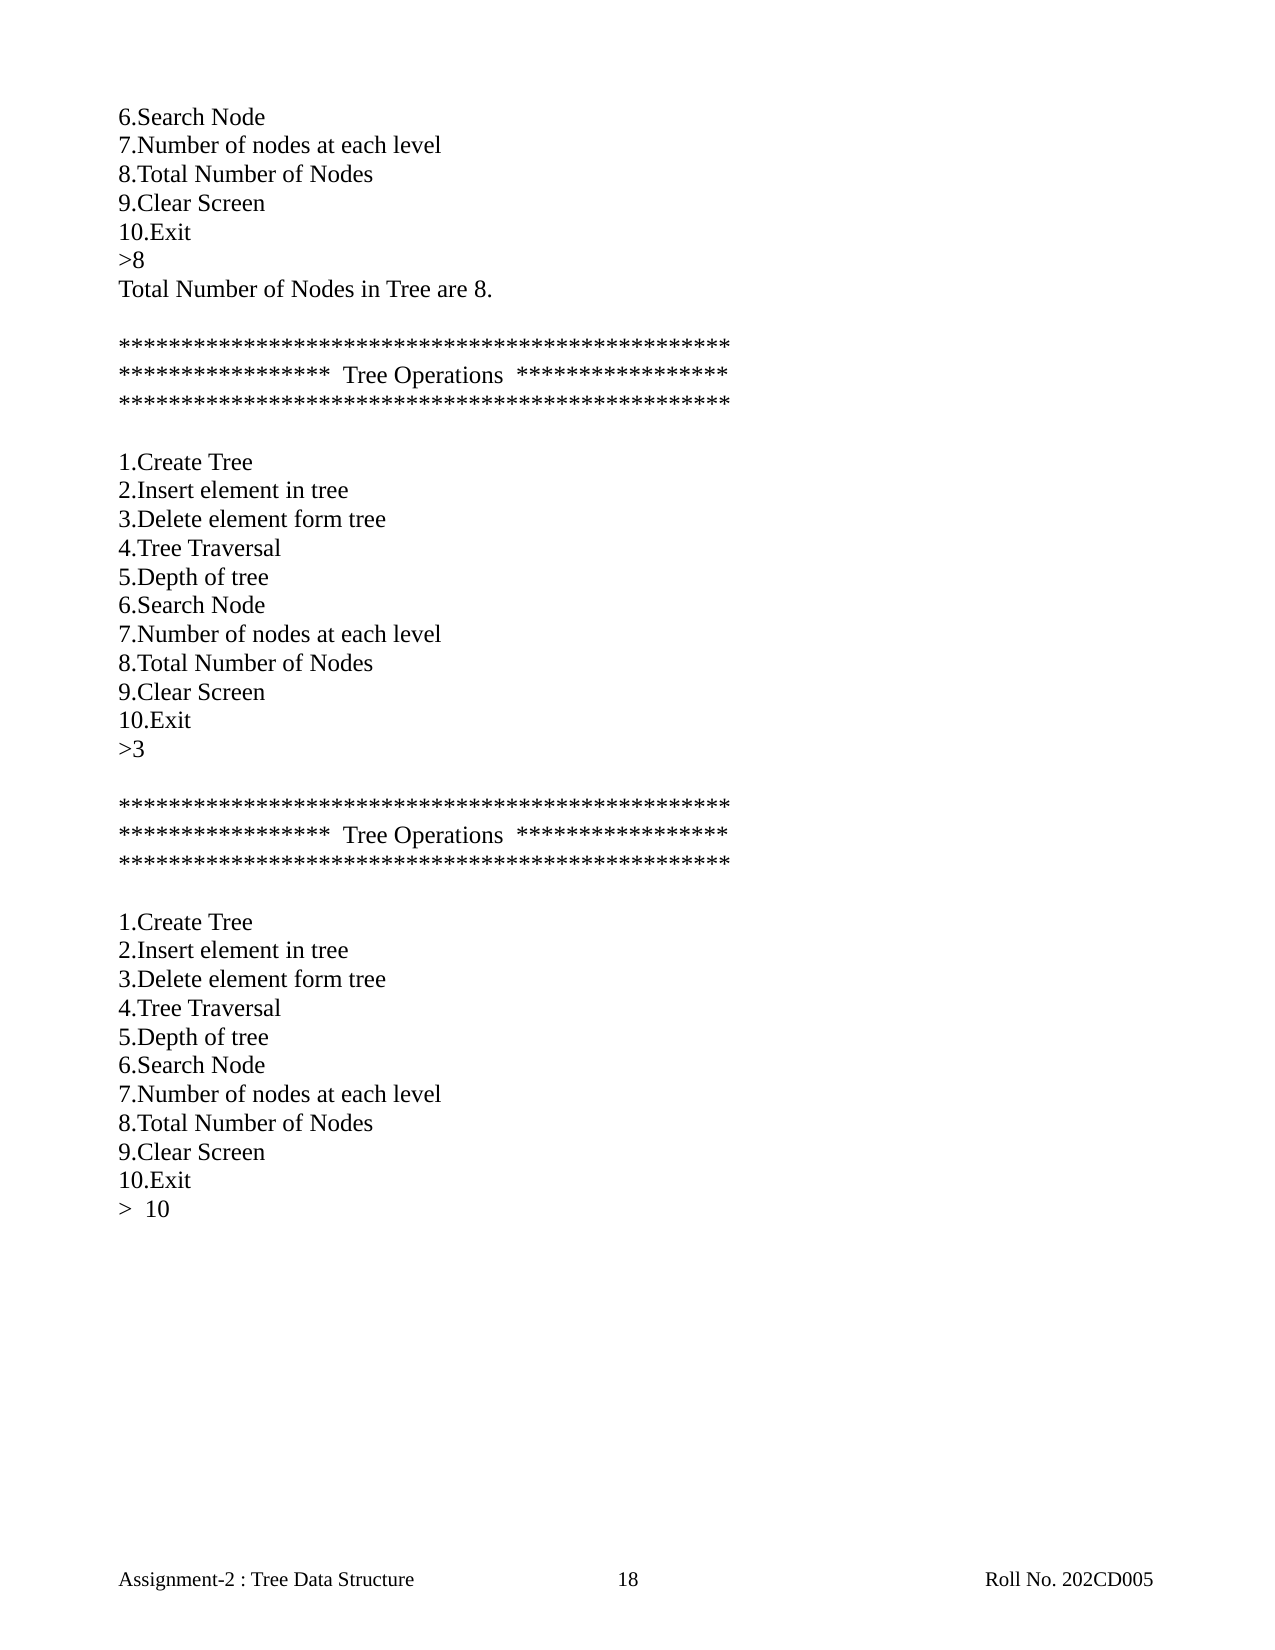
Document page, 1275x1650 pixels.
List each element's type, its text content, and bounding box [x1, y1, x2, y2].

text 10.Exit [118, 705, 1157, 734]
text 3.Delete element form tree [118, 504, 1157, 533]
text 1.Create Tree [118, 907, 1157, 935]
text 5.Depth of tree [118, 1022, 1157, 1050]
text 2.Insert element in tree [118, 935, 1157, 964]
text >3 [118, 734, 1157, 763]
text 2.Insert element in tree [118, 475, 1157, 504]
text 7.Number of nodes at each level [118, 1079, 1157, 1108]
text ************************************************* [118, 389, 1157, 418]
text ************************************************* [118, 792, 1157, 820]
text 6.Search Node [118, 590, 1157, 619]
text 8.Total Number of Nodes [118, 648, 1157, 677]
text 10.Exit [118, 1165, 1157, 1194]
text 9.Clear Screen [118, 677, 1157, 705]
text 4.Tree Traversal [118, 533, 1157, 562]
text ************************************************* [118, 332, 1157, 360]
text 1.Create Tree [118, 447, 1157, 475]
text ************************************************* [118, 849, 1157, 878]
text 9.Clear Screen [118, 1137, 1157, 1165]
text >8 [118, 245, 1157, 274]
text 5.Depth of tree [118, 562, 1157, 590]
text ***************** Tree Operations ***************** [118, 360, 1157, 389]
text > 10 [118, 1194, 1157, 1223]
text ***************** Tree Operations ***************** [118, 820, 1157, 849]
text 3.Delete element form tree [118, 964, 1157, 993]
text 8.Total Number of Nodes [118, 1108, 1157, 1137]
text 6.Search Node [118, 1050, 1157, 1079]
text 7.Number of nodes at each level [118, 619, 1157, 648]
text Total Number of Nodes in Tree are 8. [118, 274, 1157, 303]
text 8.Total Number of Nodes [118, 159, 1157, 188]
text 7.Number of nodes at each level [118, 130, 1157, 159]
text 6.Search Node [118, 102, 1157, 130]
text 9.Clear Screen [118, 188, 1157, 217]
text 10.Exit [118, 217, 1157, 245]
text 4.Tree Traversal [118, 993, 1157, 1022]
